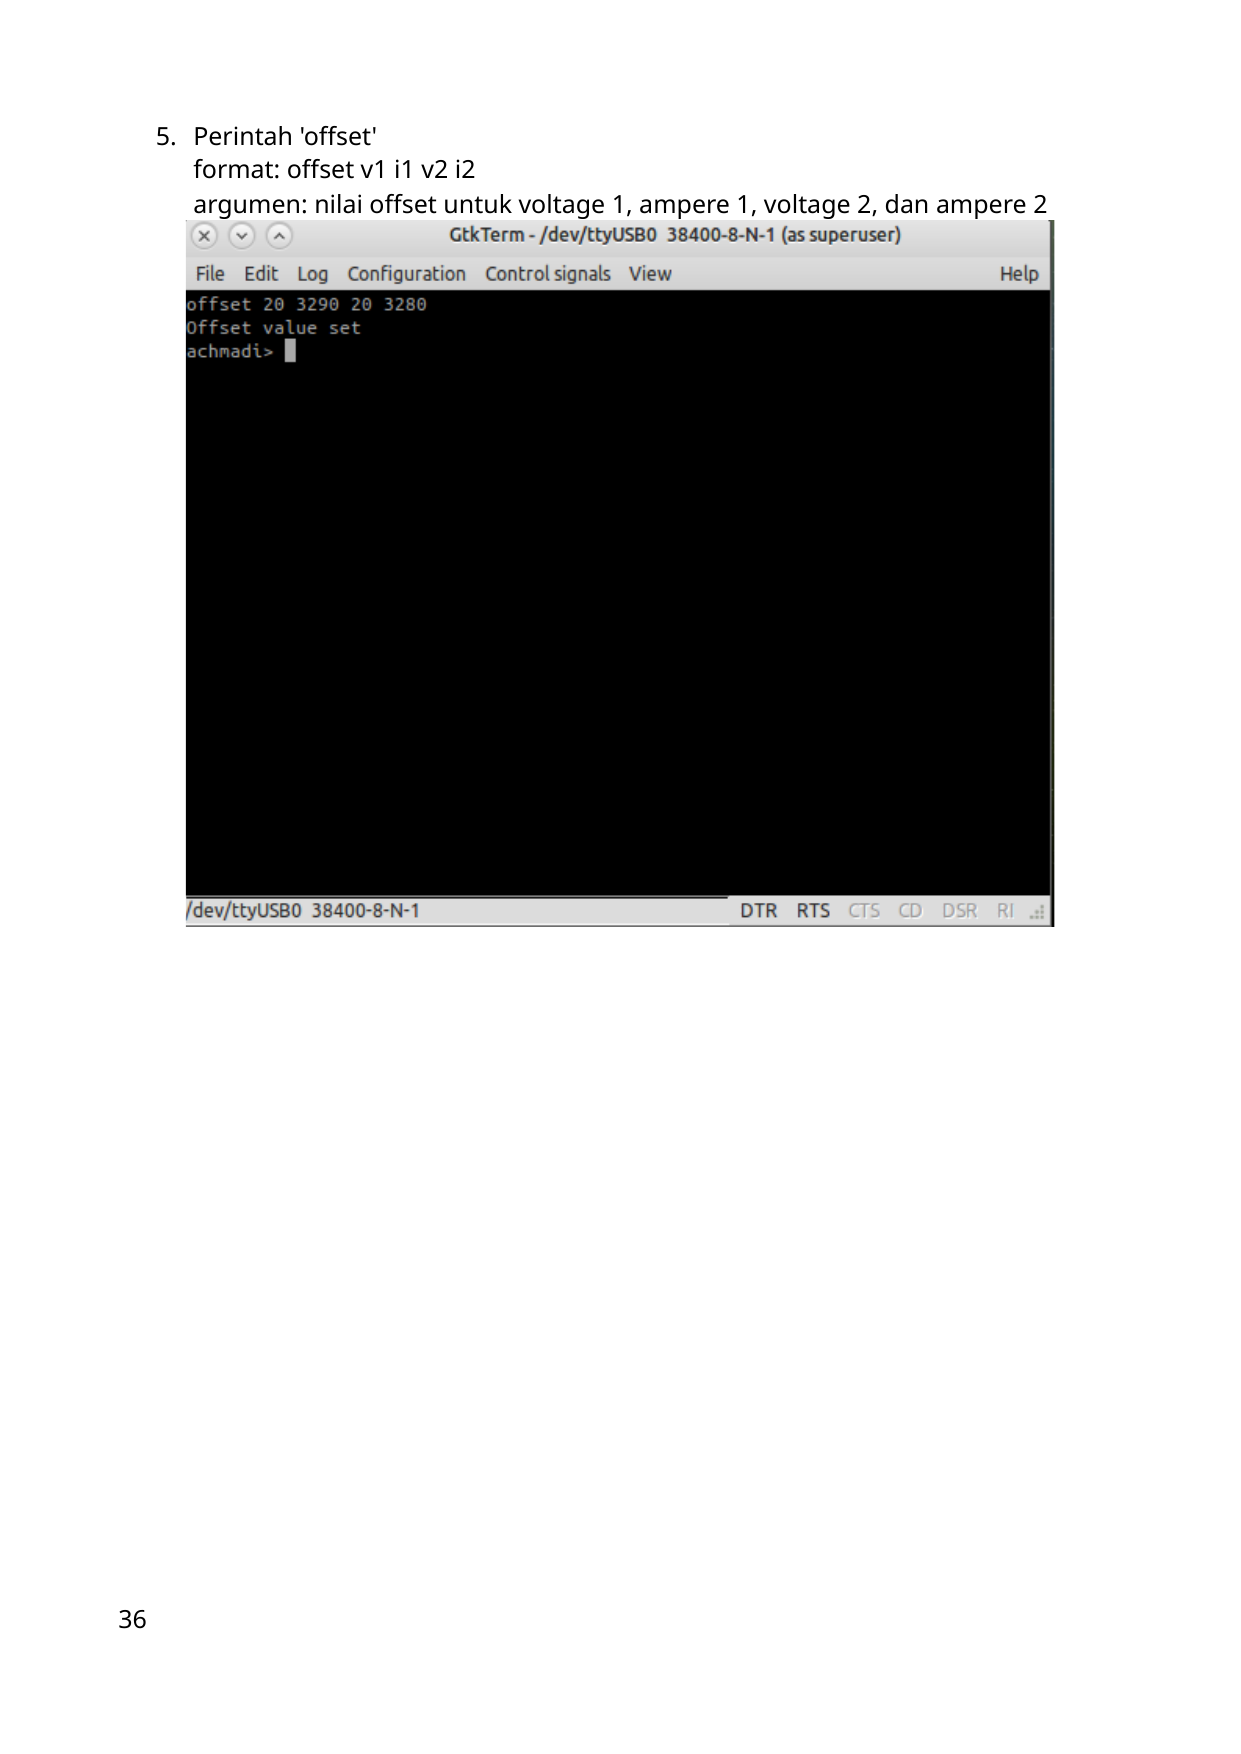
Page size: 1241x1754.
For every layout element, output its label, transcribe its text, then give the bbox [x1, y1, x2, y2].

subtitle Perintah 'offset' [156, 118, 1122, 152]
list argumen: nilai offset untuk voltage 1, ampere 1, voltage 2, dan ampere 2 [156, 186, 1122, 220]
picture [185, 220, 1055, 927]
list format: offset v1 i1 v2 i2 [156, 152, 1122, 186]
